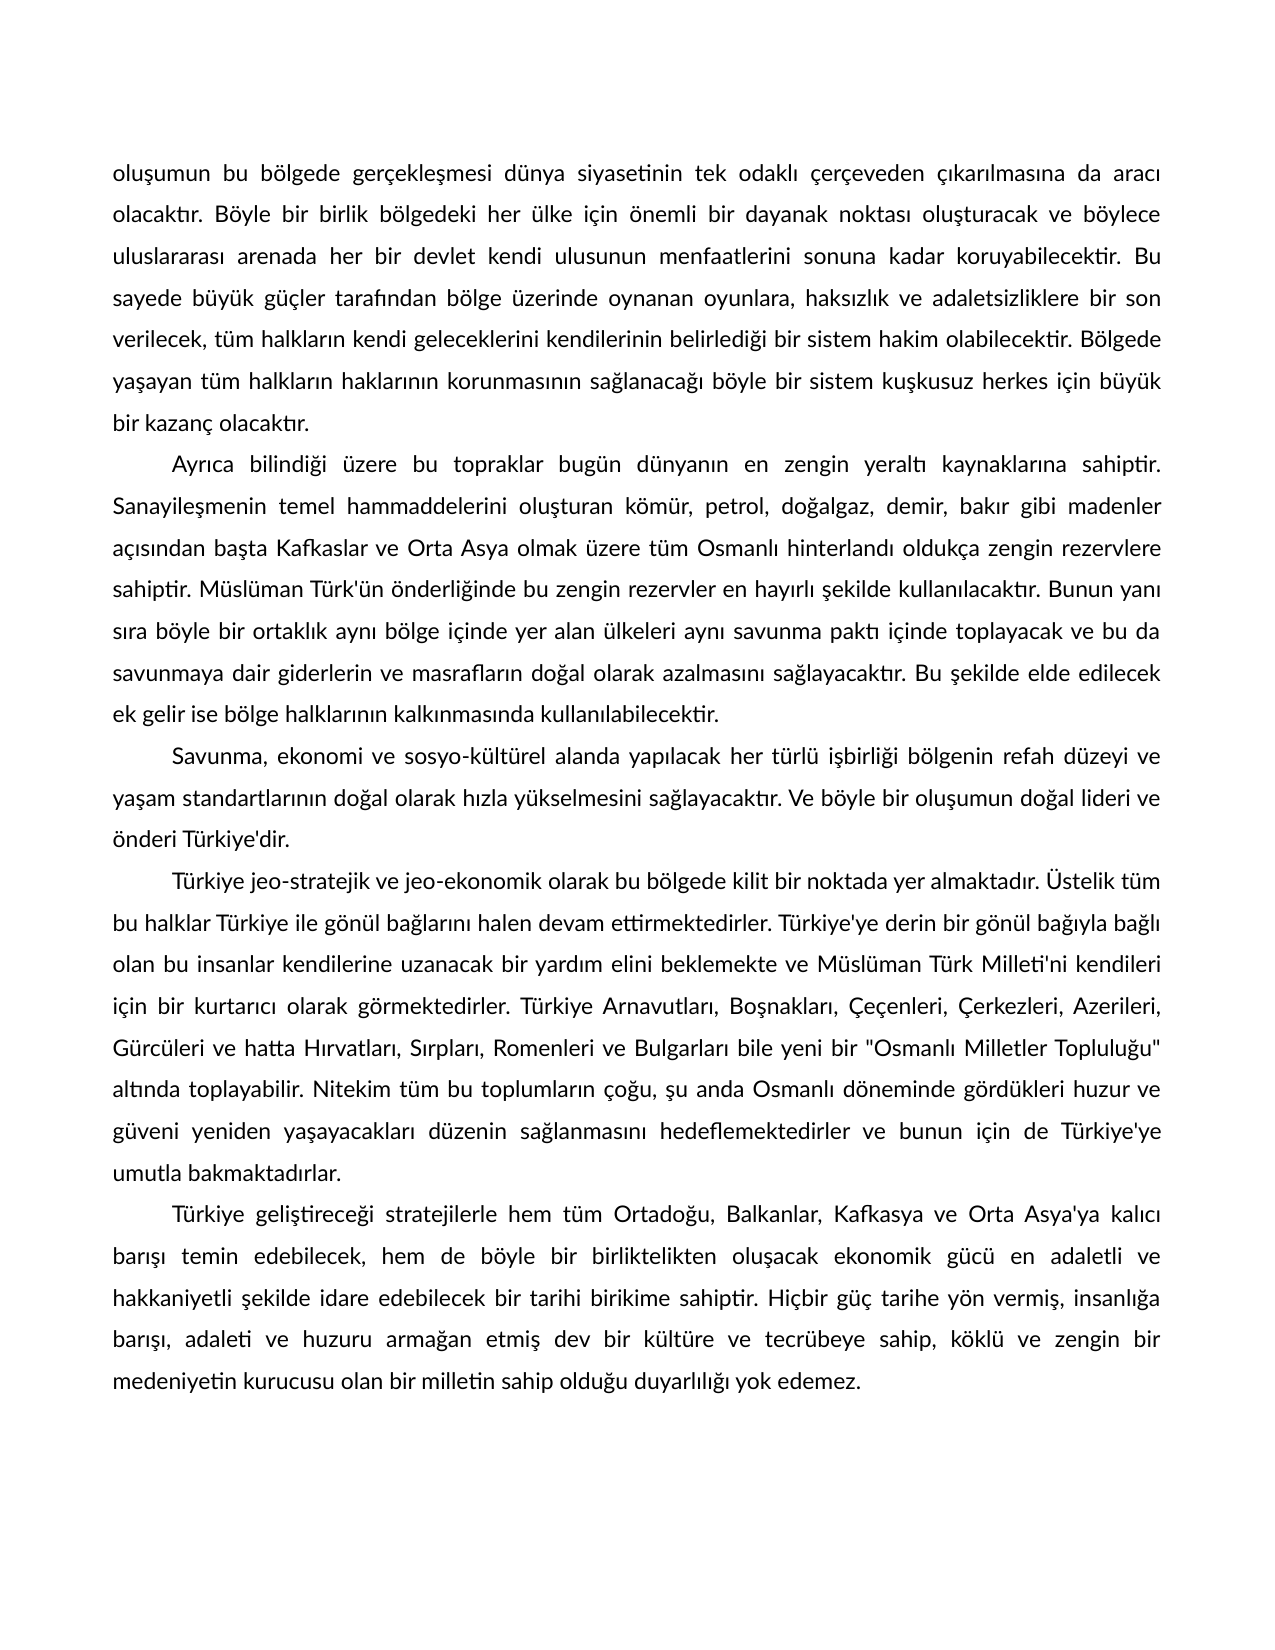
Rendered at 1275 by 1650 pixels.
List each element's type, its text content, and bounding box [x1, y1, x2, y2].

text Türkiye jeo-stratejik ve jeo-ekonomik olarak bu bölgede kilit bir noktada yer almaktadır. Üstelik tüm bu halklar Türkiye ile gönül bağlarını halen devam ettirmektedirler. Türkiye'ye derin bir gönül bağıyla bağlı olan bu insanlar kendilerine uzanacak bir yardım elini beklemekte ve Müslüman Türk Milleti'ni kendileri için bir kurtarıcı olarak görmektedirler. Türkiye Arnavutları, Boşnakları, Çeçenleri, Çerkezleri, Azerileri, Gürcüleri ve hatta Hırvatları, Sırpları, Romenleri ve Bulgarları bile yeni bir "Osmanlı Milletler Topluluğu" altında toplayabilir. Nitekim tüm bu toplumların çoğu, şu anda Osmanlı döneminde gördükleri huzur ve güveni yeniden yaşayacakları düzenin sağlanmasını hedeflemektedirler ve bunun için de Türkiye'ye umutla bakmaktadırlar. [112, 856, 1162, 1189]
text Savunma, ekonomi ve sosyo-kültürel alanda yapılacak her türlü işbirliği bölgenin refah düzeyi ve yaşam standartlarının doğal olarak hızla yükselmesini sağlayacaktır. Ve böyle bir oluşumun doğal lideri ve önderi Türkiye'dir. [112, 731, 1162, 856]
text Türkiye geliştireceği stratejilerle hem tüm Ortadoğu, Balkanlar, Kafkasya ve Orta Asya'ya kalıcı barışı temin edebilecek, hem de böyle bir birliktelikten oluşacak ekonomik gücü en adaletli ve hakkaniyetli şekilde idare edebilecek bir tarihi birikime sahiptir. Hiçbir güç tarihe yön vermiş, insanlığa barışı, adaleti ve huzuru armağan etmiş dev bir kültüre ve tecrübeye sahip, köklü ve zengin bir medeniyetin kurucusu olan bir milletin sahip olduğu duyarlılığı yok edemez. [112, 1189, 1162, 1398]
text Ayrıca bilindiği üzere bu topraklar bugün dünyanın en zengin yeraltı kaynaklarına sahiptir. Sanayileşmenin temel hammaddelerini oluşturan kömür, petrol, doğalgaz, demir, bakır gibi madenler açısından başta Kafkaslar ve Orta Asya olmak üzere tüm Osmanlı hinterlandı oldukça zengin rezervlere sahiptir. Müslüman Türk'ün önderliğinde bu zengin rezervler en hayırlı şekilde kullanılacaktır. Bunun yanı sıra böyle bir ortaklık aynı bölge içinde yer alan ülkeleri aynı savunma paktı içinde toplayacak ve bu da savunmaya dair giderlerin ve masrafların doğal olarak azalmasını sağlayacaktır. Bu şekilde elde edilecek ek gelir ise bölge halklarının kalkınmasında kullanılabilecektir. [112, 439, 1162, 731]
text oluşumun bu bölgede gerçekleşmesi dünya siyasetinin tek odaklı çerçeveden çıkarılmasına da aracı olacaktır. Böyle bir birlik bölgedeki her ülke için önemli bir dayanak noktası oluşturacak ve böylece uluslararası arenada her bir devlet kendi ulusunun menfaatlerini sonuna kadar koruyabilecektir. Bu sayede büyük güçler tarafından bölge üzerinde oynanan oyunlara, haksızlık ve adaletsizliklere bir son verilecek, tüm halkların kendi geleceklerini kendilerinin belirlediği bir sistem hakim olabilecektir. Bölgede yaşayan tüm halkların haklarının korunmasının sağlanacağı böyle bir sistem kuşkusuz herkes için büyük bir kazanç olacaktır. [112, 148, 1162, 439]
